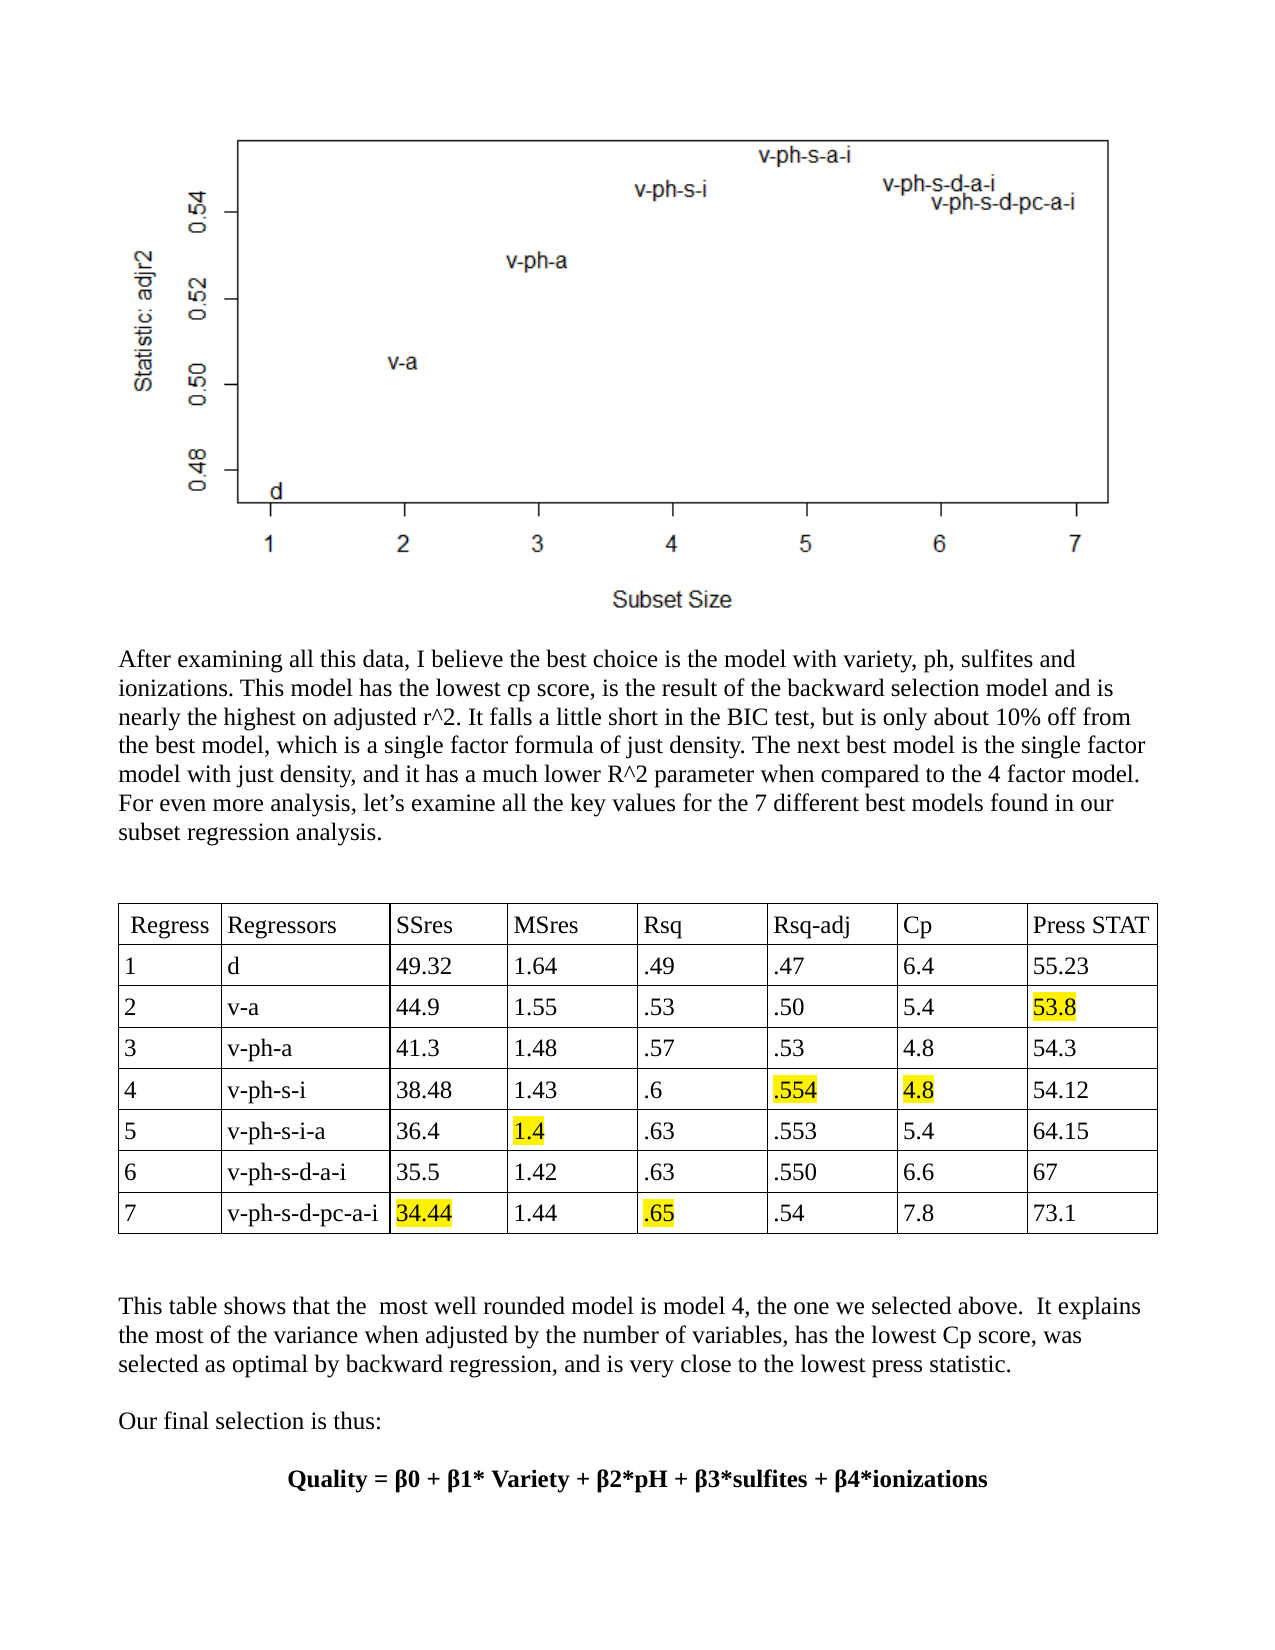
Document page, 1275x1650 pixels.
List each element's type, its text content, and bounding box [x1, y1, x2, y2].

text This table shows that the most well rounded model is model 4, the one we selected above. It explains the most of the variance when adjusted by the number of variables, has the lowest Cp score, was selected as optimal by backward regression, and is very close to the lowest press statistic. [118, 1291, 1157, 1378]
table_cell v-a [222, 986, 389, 1027]
table_cell 6.4 [898, 945, 1027, 985]
table_header SSres [391, 904, 507, 944]
table_cell .63 [638, 1151, 767, 1192]
table_header Regressors [222, 904, 389, 944]
table_cell .53 [638, 986, 767, 1027]
table_cell 55.23 [1028, 945, 1157, 985]
table_cell 41.3 [391, 1028, 507, 1068]
table_cell .63 [638, 1110, 767, 1150]
table_cell 73.1 [1028, 1193, 1157, 1233]
table_cell 2 [119, 986, 221, 1027]
table_cell 5.4 [898, 1110, 1027, 1150]
picture [126, 124, 1118, 616]
table_cell .550 [768, 1151, 897, 1192]
table_cell 1.42 [508, 1151, 637, 1192]
table_cell v-ph-s-i [222, 1069, 389, 1109]
table_cell 5.4 [898, 986, 1027, 1027]
table_cell 54.3 [1028, 1028, 1157, 1068]
table_cell 44.9 [391, 986, 507, 1027]
table_cell 64.15 [1028, 1110, 1157, 1150]
table_header Regress [119, 904, 221, 944]
table_cell 35.5 [391, 1151, 507, 1192]
table_cell 1 [119, 945, 221, 985]
text After examining all this data, I believe the best choice is the model with variety, ph, sulfites and ionizations. This model has the lowest cp score, is the result of the backward selection model and is nearly the highest on adjusted r^2. It falls a little short in the BIC test, but is only about 10% off from the best model, which is a single factor formula of just density. The next best model is the single factor model with just density, and it has a much lower R^2 parameter when compared to the 4 factor model. For even more analysis, let’s examine all the key values for the 7 different best models found in our subset regression analysis. [118, 644, 1157, 845]
table_cell .57 [638, 1028, 767, 1068]
table_cell v-ph-s-d-a-i [222, 1151, 389, 1192]
table_cell v-ph-s-d-pc-a-i [222, 1193, 389, 1233]
table_cell 1.4 [508, 1110, 637, 1150]
table_cell .54 [768, 1193, 897, 1233]
table_header Cp [898, 904, 1027, 944]
table_cell 53.8 [1028, 986, 1157, 1027]
table_cell 36.4 [391, 1110, 507, 1150]
table_header Rsq [638, 904, 767, 944]
table_cell 4.8 [898, 1069, 1027, 1109]
table_header MSres [508, 904, 637, 944]
table_cell 3 [119, 1028, 221, 1068]
table_cell 54.12 [1028, 1069, 1157, 1109]
table_cell 49.32 [391, 945, 507, 985]
table_cell 1.55 [508, 986, 637, 1027]
table_cell 4 [119, 1069, 221, 1109]
table_cell .553 [768, 1110, 897, 1150]
text Our final selection is thus: [118, 1406, 1157, 1435]
table_cell 1.43 [508, 1069, 637, 1109]
table_header Press STAT [1028, 904, 1157, 944]
table_cell 7.8 [898, 1193, 1027, 1233]
table_cell 6.6 [898, 1151, 1027, 1192]
text Quality = β0 + β1* Variety + β2*pH + β3*sulfites + β4*ionizations [118, 1464, 1157, 1493]
table_cell 7 [119, 1193, 221, 1233]
table_cell .53 [768, 1028, 897, 1068]
table_cell .47 [768, 945, 897, 985]
table_cell v-ph-a [222, 1028, 389, 1068]
table_cell .49 [638, 945, 767, 985]
table_cell 38.48 [391, 1069, 507, 1109]
table_cell .65 [638, 1193, 767, 1233]
table_cell 34.44 [391, 1193, 507, 1233]
table_cell v-ph-s-i-a [222, 1110, 389, 1150]
table_cell 67 [1028, 1151, 1157, 1192]
table_header Rsq-adj [768, 904, 897, 944]
table_cell 1.48 [508, 1028, 637, 1068]
table_cell .50 [768, 986, 897, 1027]
table_cell .6 [638, 1069, 767, 1109]
table_cell 1.64 [508, 945, 637, 985]
table_cell d [222, 945, 389, 985]
table_cell 5 [119, 1110, 221, 1150]
table_cell .554 [768, 1069, 897, 1109]
table_cell 1.44 [508, 1193, 637, 1233]
table_cell 4.8 [898, 1028, 1027, 1068]
table_cell 6 [119, 1151, 221, 1192]
